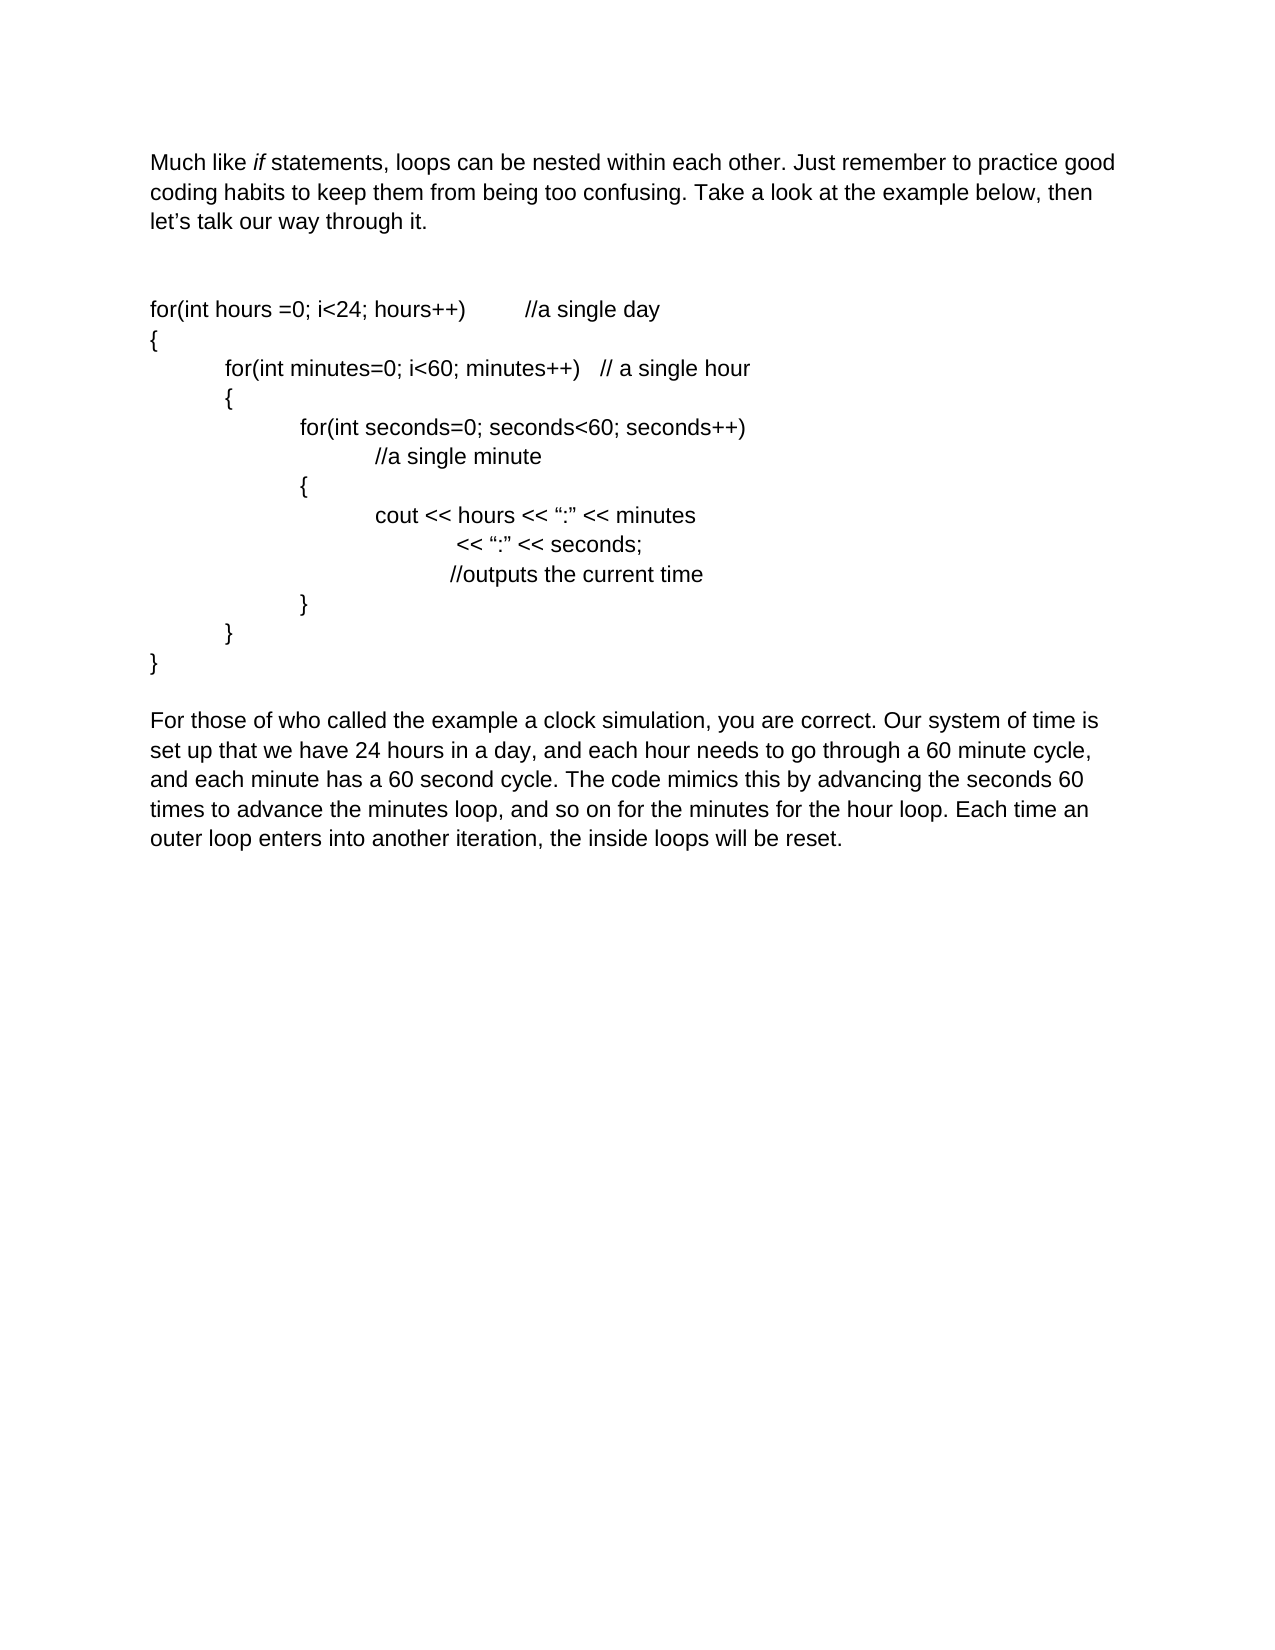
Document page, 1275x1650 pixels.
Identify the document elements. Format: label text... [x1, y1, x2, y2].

text for(int minutes=0; i<60; minutes++) // a single hour [150, 356, 1125, 381]
text { [150, 385, 1125, 411]
text cout << hours << “:” << minutes [150, 502, 1125, 528]
text //outputs the current time [375, 561, 1125, 587]
text } [150, 620, 1125, 646]
text //a single minute [150, 444, 1125, 469]
text for(int hours =0; i<24; hours++) //a single day [150, 297, 1125, 322]
text { [150, 326, 1125, 352]
text << “:” << seconds; [375, 532, 1125, 557]
text } [150, 649, 1125, 675]
text For those of who called the example a clock simulation, you are correct. Our system of time is set up that we have 24 hours in a day, and each hour needs to go through a 60 minute cycle, and each minute has a 60 second cycle. The code mimics this by advancing the seconds 60 times to advance the minutes loop, and so on for the minutes for the hour loop. Each time an outer loop enters into another iteration, the inside loops will be reset. [150, 708, 1125, 851]
text Much like if statements, loops can be nested within each other. Just remember to practice good coding habits to keep them from being too confusing. Take a look at the example below, then let’s talk our way through it. [150, 150, 1125, 234]
text { [150, 473, 1125, 499]
text } [150, 591, 1125, 616]
text for(int seconds=0; seconds<60; seconds++) [150, 414, 1125, 440]
